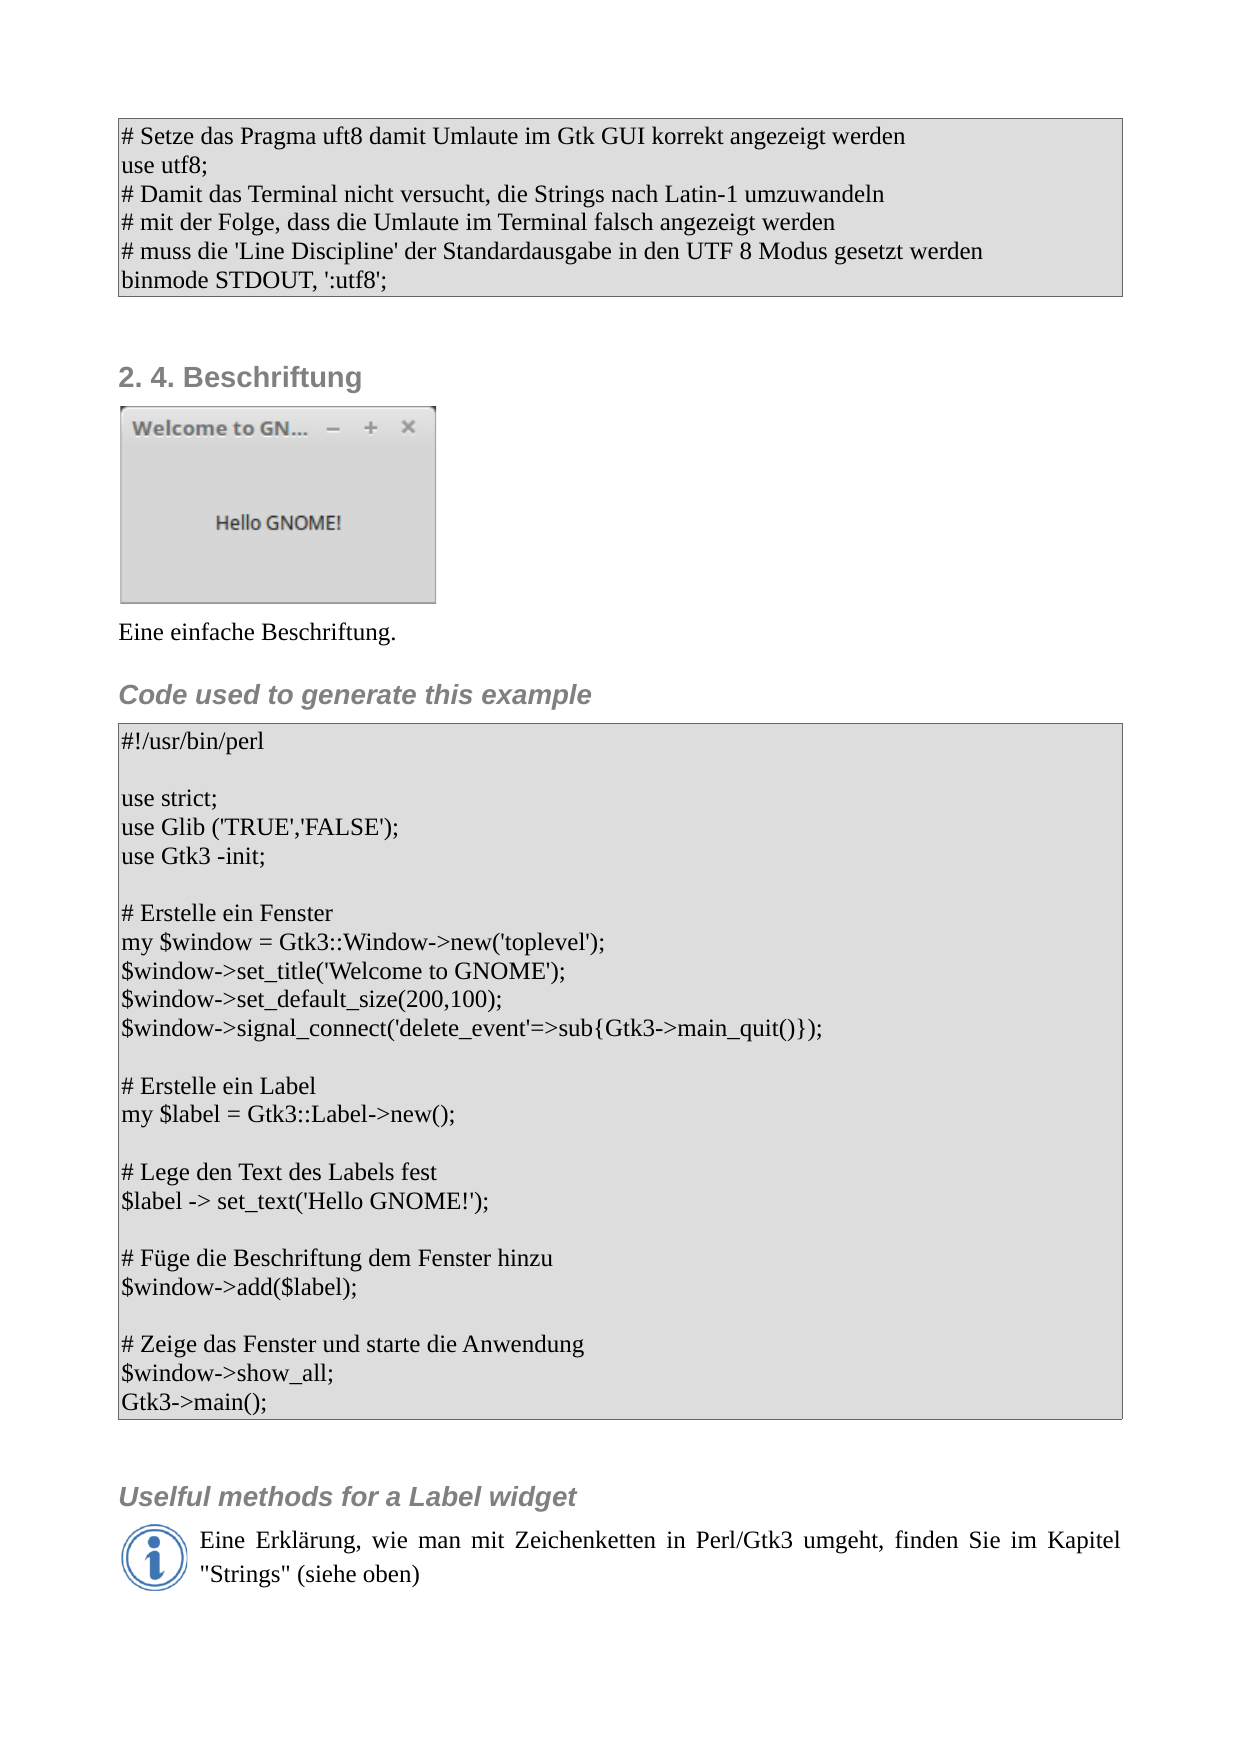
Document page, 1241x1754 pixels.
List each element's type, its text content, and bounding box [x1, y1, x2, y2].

text #!/usr/bin/perl [119, 724, 1122, 751]
picture [121, 1524, 188, 1591]
subtitle Uselful methods for a Label widget [118, 1480, 1122, 1512]
text $label -> set_text('Hello GNOME!'); [119, 1183, 1122, 1211]
text use utf8; [119, 147, 1122, 176]
text # Setze das Pragma uft8 damit Umlaute im Gtk GUI korrekt angezeigt werden [119, 119, 1122, 147]
picture [120, 406, 437, 604]
text # muss die 'Line Discipline' der Standardausgabe in den UTF 8 Modus gesetzt werden [119, 233, 1122, 262]
text use strict; [119, 780, 1122, 809]
text $window->show_all; [119, 1355, 1122, 1384]
text # Erstelle ein Label [119, 1068, 1122, 1096]
text use Glib ('TRUE','FALSE'); [119, 809, 1122, 838]
text my $label = Gtk3::Label->new(); [119, 1096, 1122, 1125]
text use Gtk3 -init; [119, 838, 1122, 866]
text # mit der Folge, dass die Umlaute im Terminal falsch angezeigt werden [119, 204, 1122, 233]
text # Zeige das Fenster und starte die Anwendung [119, 1326, 1122, 1355]
text # Damit das Terminal nicht versucht, die Strings nach Latin-1 umzuwandeln [119, 176, 1122, 204]
text # Füge die Beschriftung dem Fenster hinzu [119, 1240, 1122, 1269]
text $window->add($label); [119, 1269, 1122, 1298]
text Eine Erklärung, wie man mit Zeichenketten in Perl/Gtk3 umgeht, finden Sie im Kapitel "Strings" (siehe oben) [188, 1525, 1122, 1588]
text $window->signal_connect('delete_event'=>sub{Gtk3->main_quit()}); [119, 1010, 1122, 1039]
subtitle Code used to generate this example [118, 678, 1122, 710]
text $window->set_title('Welcome to GNOME'); [119, 953, 1122, 981]
text binmode STDOUT, ':utf8'; [119, 262, 1122, 296]
text Gtk3->main(); [119, 1384, 1122, 1419]
text # Lege den Text des Labels fest [119, 1154, 1122, 1183]
text my $window = Gtk3::Window->new('toplevel'); [119, 924, 1122, 953]
subtitle 2. 4. Beschriftung [118, 360, 1122, 394]
text Eine einfache Beschriftung. [118, 617, 1122, 646]
text # Erstelle ein Fenster [119, 895, 1122, 924]
text $window->set_default_size(200,100); [119, 981, 1122, 1010]
